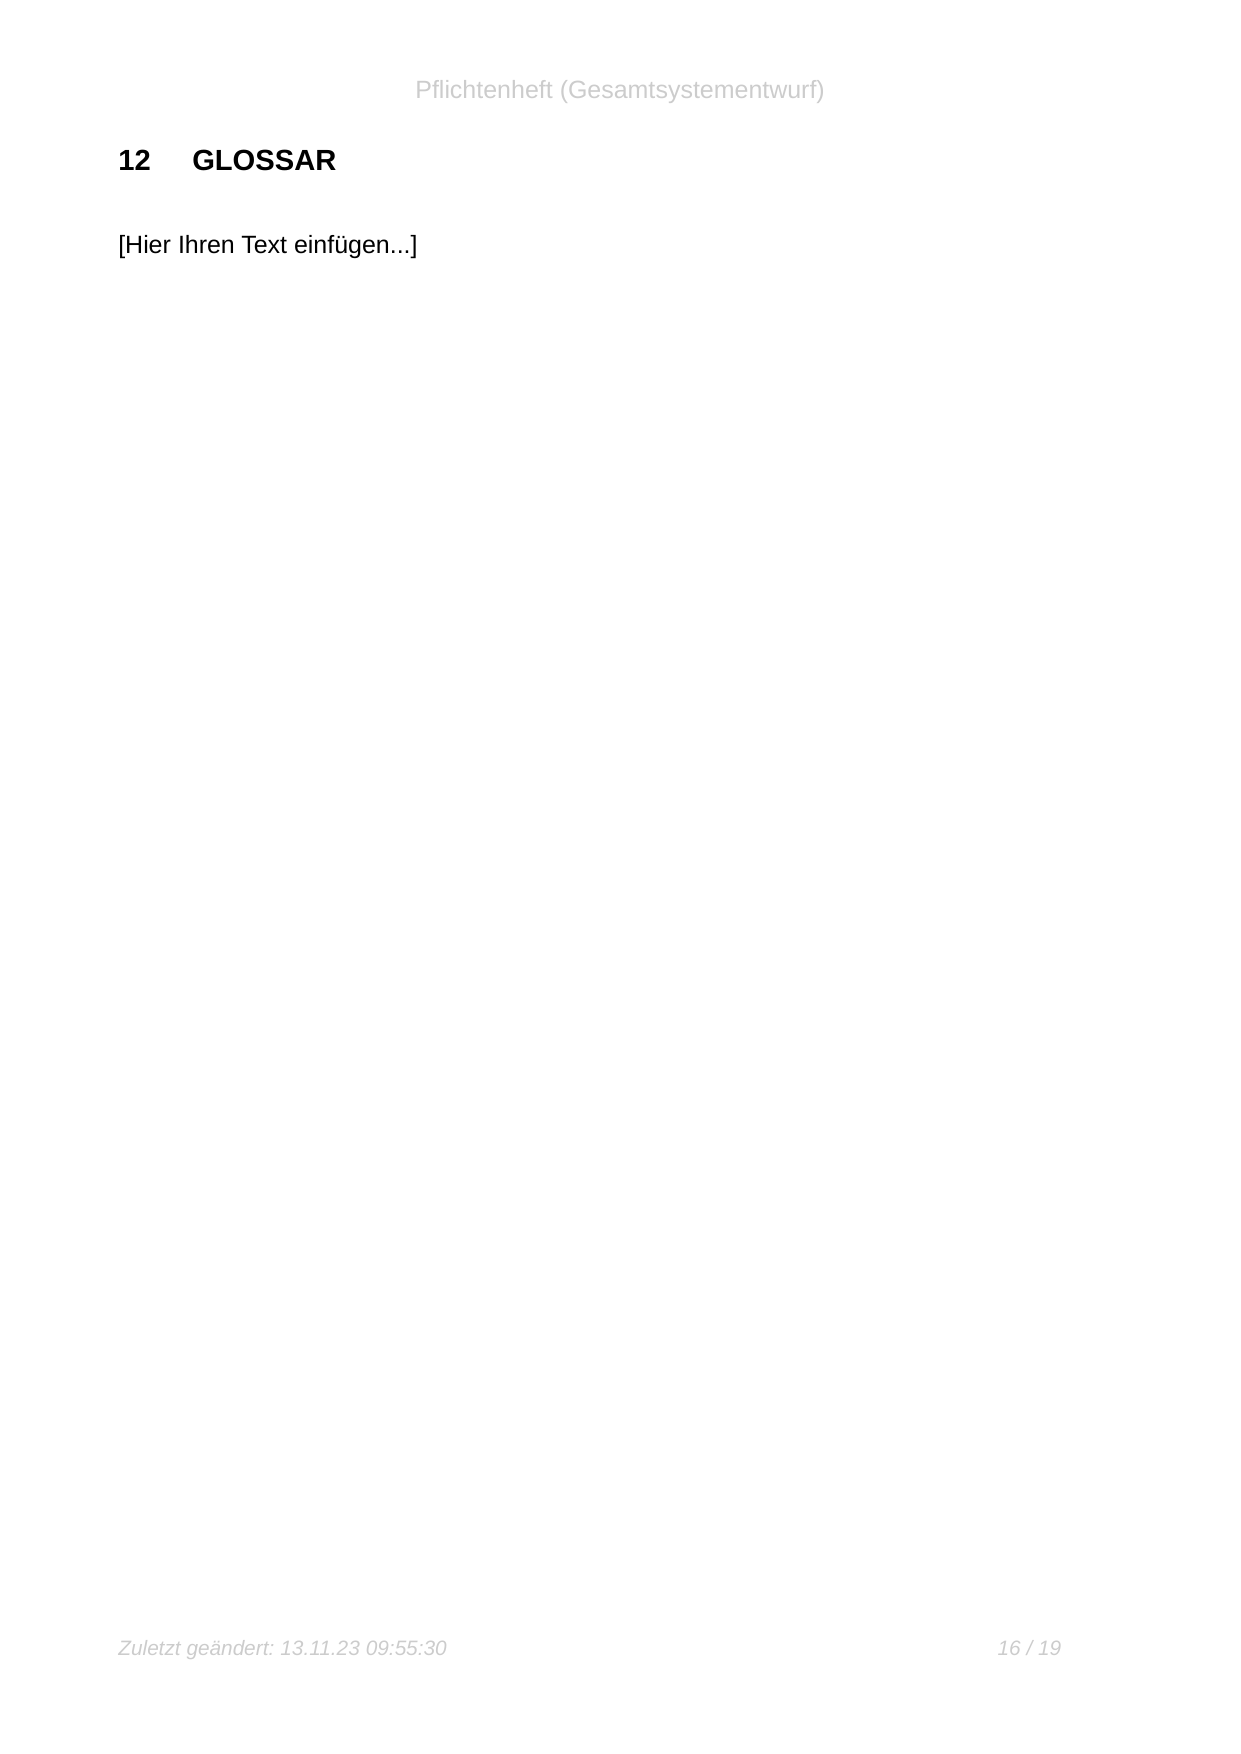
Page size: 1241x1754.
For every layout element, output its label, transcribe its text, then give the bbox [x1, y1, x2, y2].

subtitle Glossar [118, 143, 1122, 177]
text [Hier Ihren Text einfügen...] [118, 230, 1122, 259]
